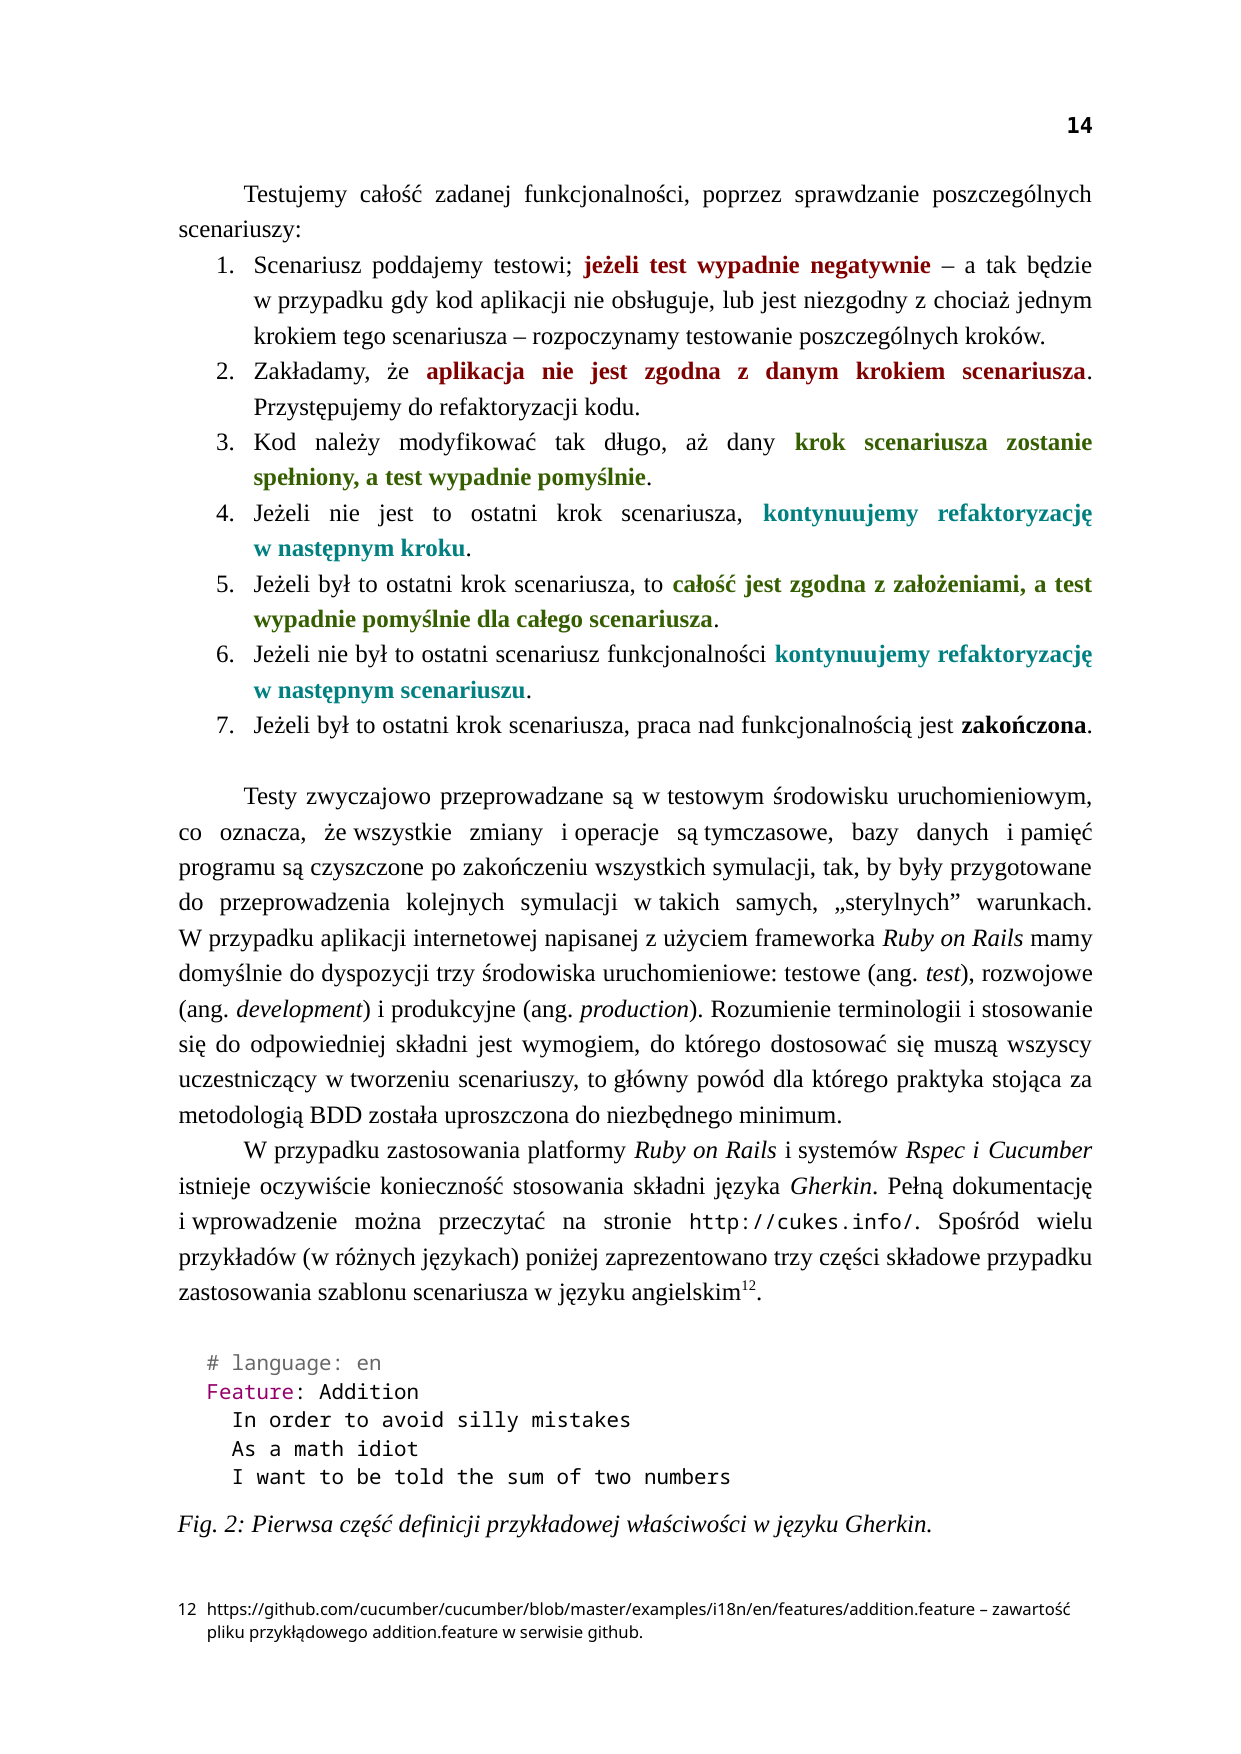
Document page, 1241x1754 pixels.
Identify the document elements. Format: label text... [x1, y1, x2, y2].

text Testujemy całość zadanej funkcjonalności, poprzez sprawdzanie poszczególnych scenariuszy: [178, 174, 1093, 245]
list Jeżeli był to ostatni krok scenariusza, to całość jest zgodna z założeniami, a test wypadnie pomyślnie dla całego scenariusza. [216, 564, 1093, 634]
text W przypadku zastosowania platformy Ruby on Rails i systemów Rspec i Cucumber istnieje oczywiście konieczność stosowania składni języka Gherkin. Pełną dokumentację i wprowadzenie można przeczytać na stronie http://cukes.info/. Spośród wielu przykładów (w różnych językach) poniżej zaprezentowano trzy części składowe przypadku zastosowania szablonu scenariusza w języku angielskim. [178, 1130, 1093, 1307]
list Kod należy modyfikować tak długo, aż dany krok scenariusza zostanie spełniony, a test wypadnie pomyślnie. [216, 422, 1093, 493]
list Scenariusz poddajemy testowi; jeżeli test wypadnie negatywnie – a tak będzie w przypadku gdy kod aplikacji nie obsługuje, lub jest niezgodny z chociaż jednym krokiem tego scenariusza – rozpoczynamy testowanie poszczególnych kroków. [216, 245, 1093, 351]
text Fig. 2: Pierwsa część definicji przykładowej właściwości w języku Gherkin. [177, 1509, 1093, 1538]
list Zakładamy, że aplikacja nie jest zgodna z danym krokiem scenariusza. Przystępujemy do refaktoryzacji kodu. [216, 351, 1093, 422]
text Testy zwyczajowo przeprowadzane są w testowym środowisku uruchomieniowym, co oznacza, że wszystkie zmiany i operacje są tymczasowe, bazy danych i pamięć programu są czyszczone po zakończeniu wszystkich symulacji, tak, by były przygotowane do przeprowadzenia kolejnych symulacji w takich samych, „sterylnych” warunkach. W przypadku aplikacji internetowej napisanej z użyciem frameworka Ruby on Rails mamy domyślnie do dyspozycji trzy środowiska uruchomieniowe: testowe (ang. test), rozwojowe (ang. development) i produkcyjne (ang. production). Rozumienie terminologii i stosowanie się do odpowiedniej składni jest wymogiem, do którego dostosować się muszą wszyscy uczestniczący w tworzeniu scenariuszy, to główny powód dla którego praktyka stojąca za metodologią BDD została uproszczona do niezbędnego minimum. [178, 776, 1093, 1130]
text https://github.com/cucumber/cucumber/blob/master/examples/i18n/en/features/addition.feature – zawartość pliku przykłądowego addition.feature w serwisie github. [177, 1598, 1093, 1643]
table_header # language: en Feature: Addition In order to avoid silly mistakes As a math idiot I want to be told the sum of two numbers [177, 1343, 1093, 1496]
list Jeżeli nie jest to ostatni krok scenariusza, kontynuujemy refaktoryzację w następnym kroku. [216, 493, 1093, 564]
list Jeżeli nie był to ostatni scenariusz funkcjonalności kontynuujemy refaktoryzację w następnym scenariuszu. [216, 634, 1093, 705]
list Jeżeli był to ostatni krok scenariusza, praca nad funkcjonalnością jest zakończona. [216, 705, 1093, 776]
